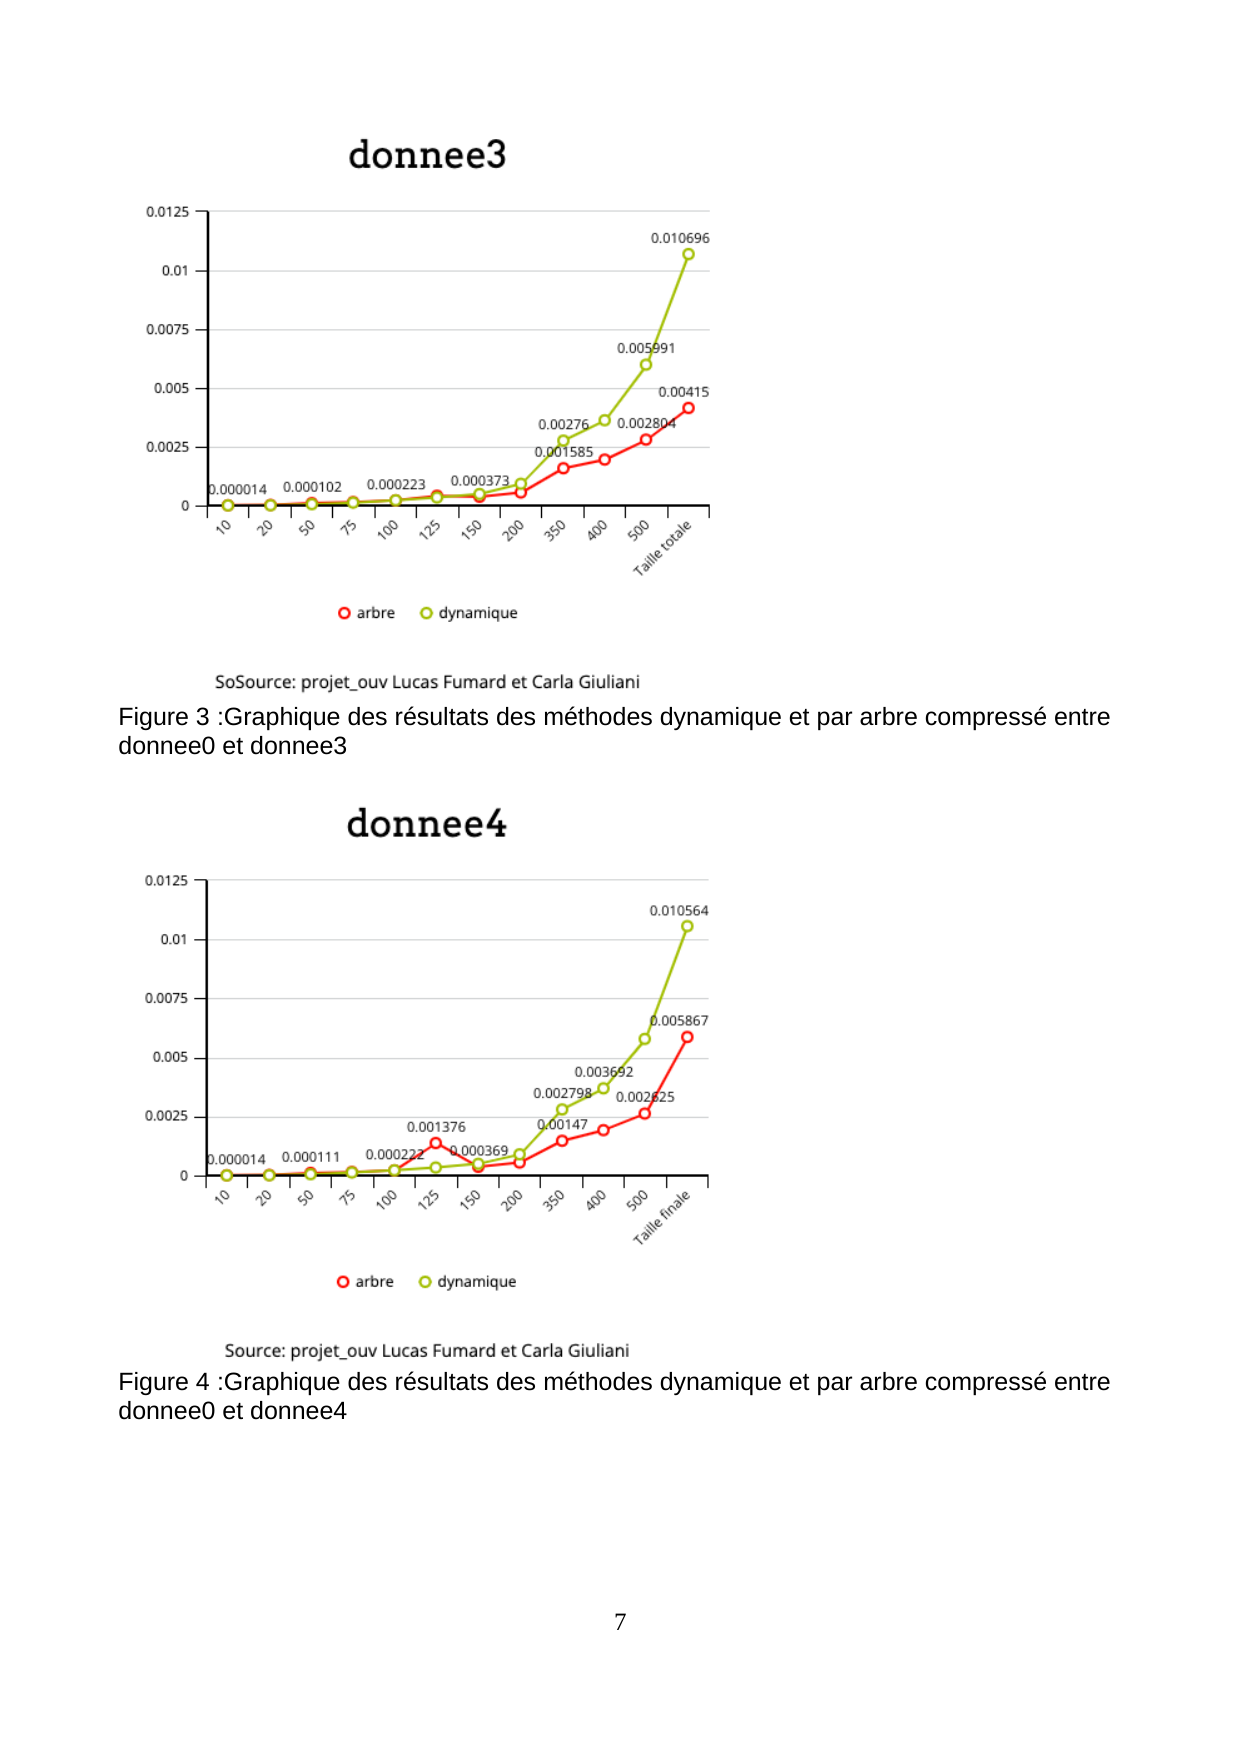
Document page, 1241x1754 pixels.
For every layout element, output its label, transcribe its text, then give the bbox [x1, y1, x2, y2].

picture [118, 788, 730, 1367]
text Figure 4 :Graphique des résultats des méthodes dynamique et par arbre compressé entre donnee0 et donnee4 [118, 1367, 1122, 1424]
text Figure 3 :Graphique des résultats des méthodes dynamique et par arbre compressé entre donnee0 et donnee3 [118, 702, 1122, 759]
picture [118, 118, 735, 702]
